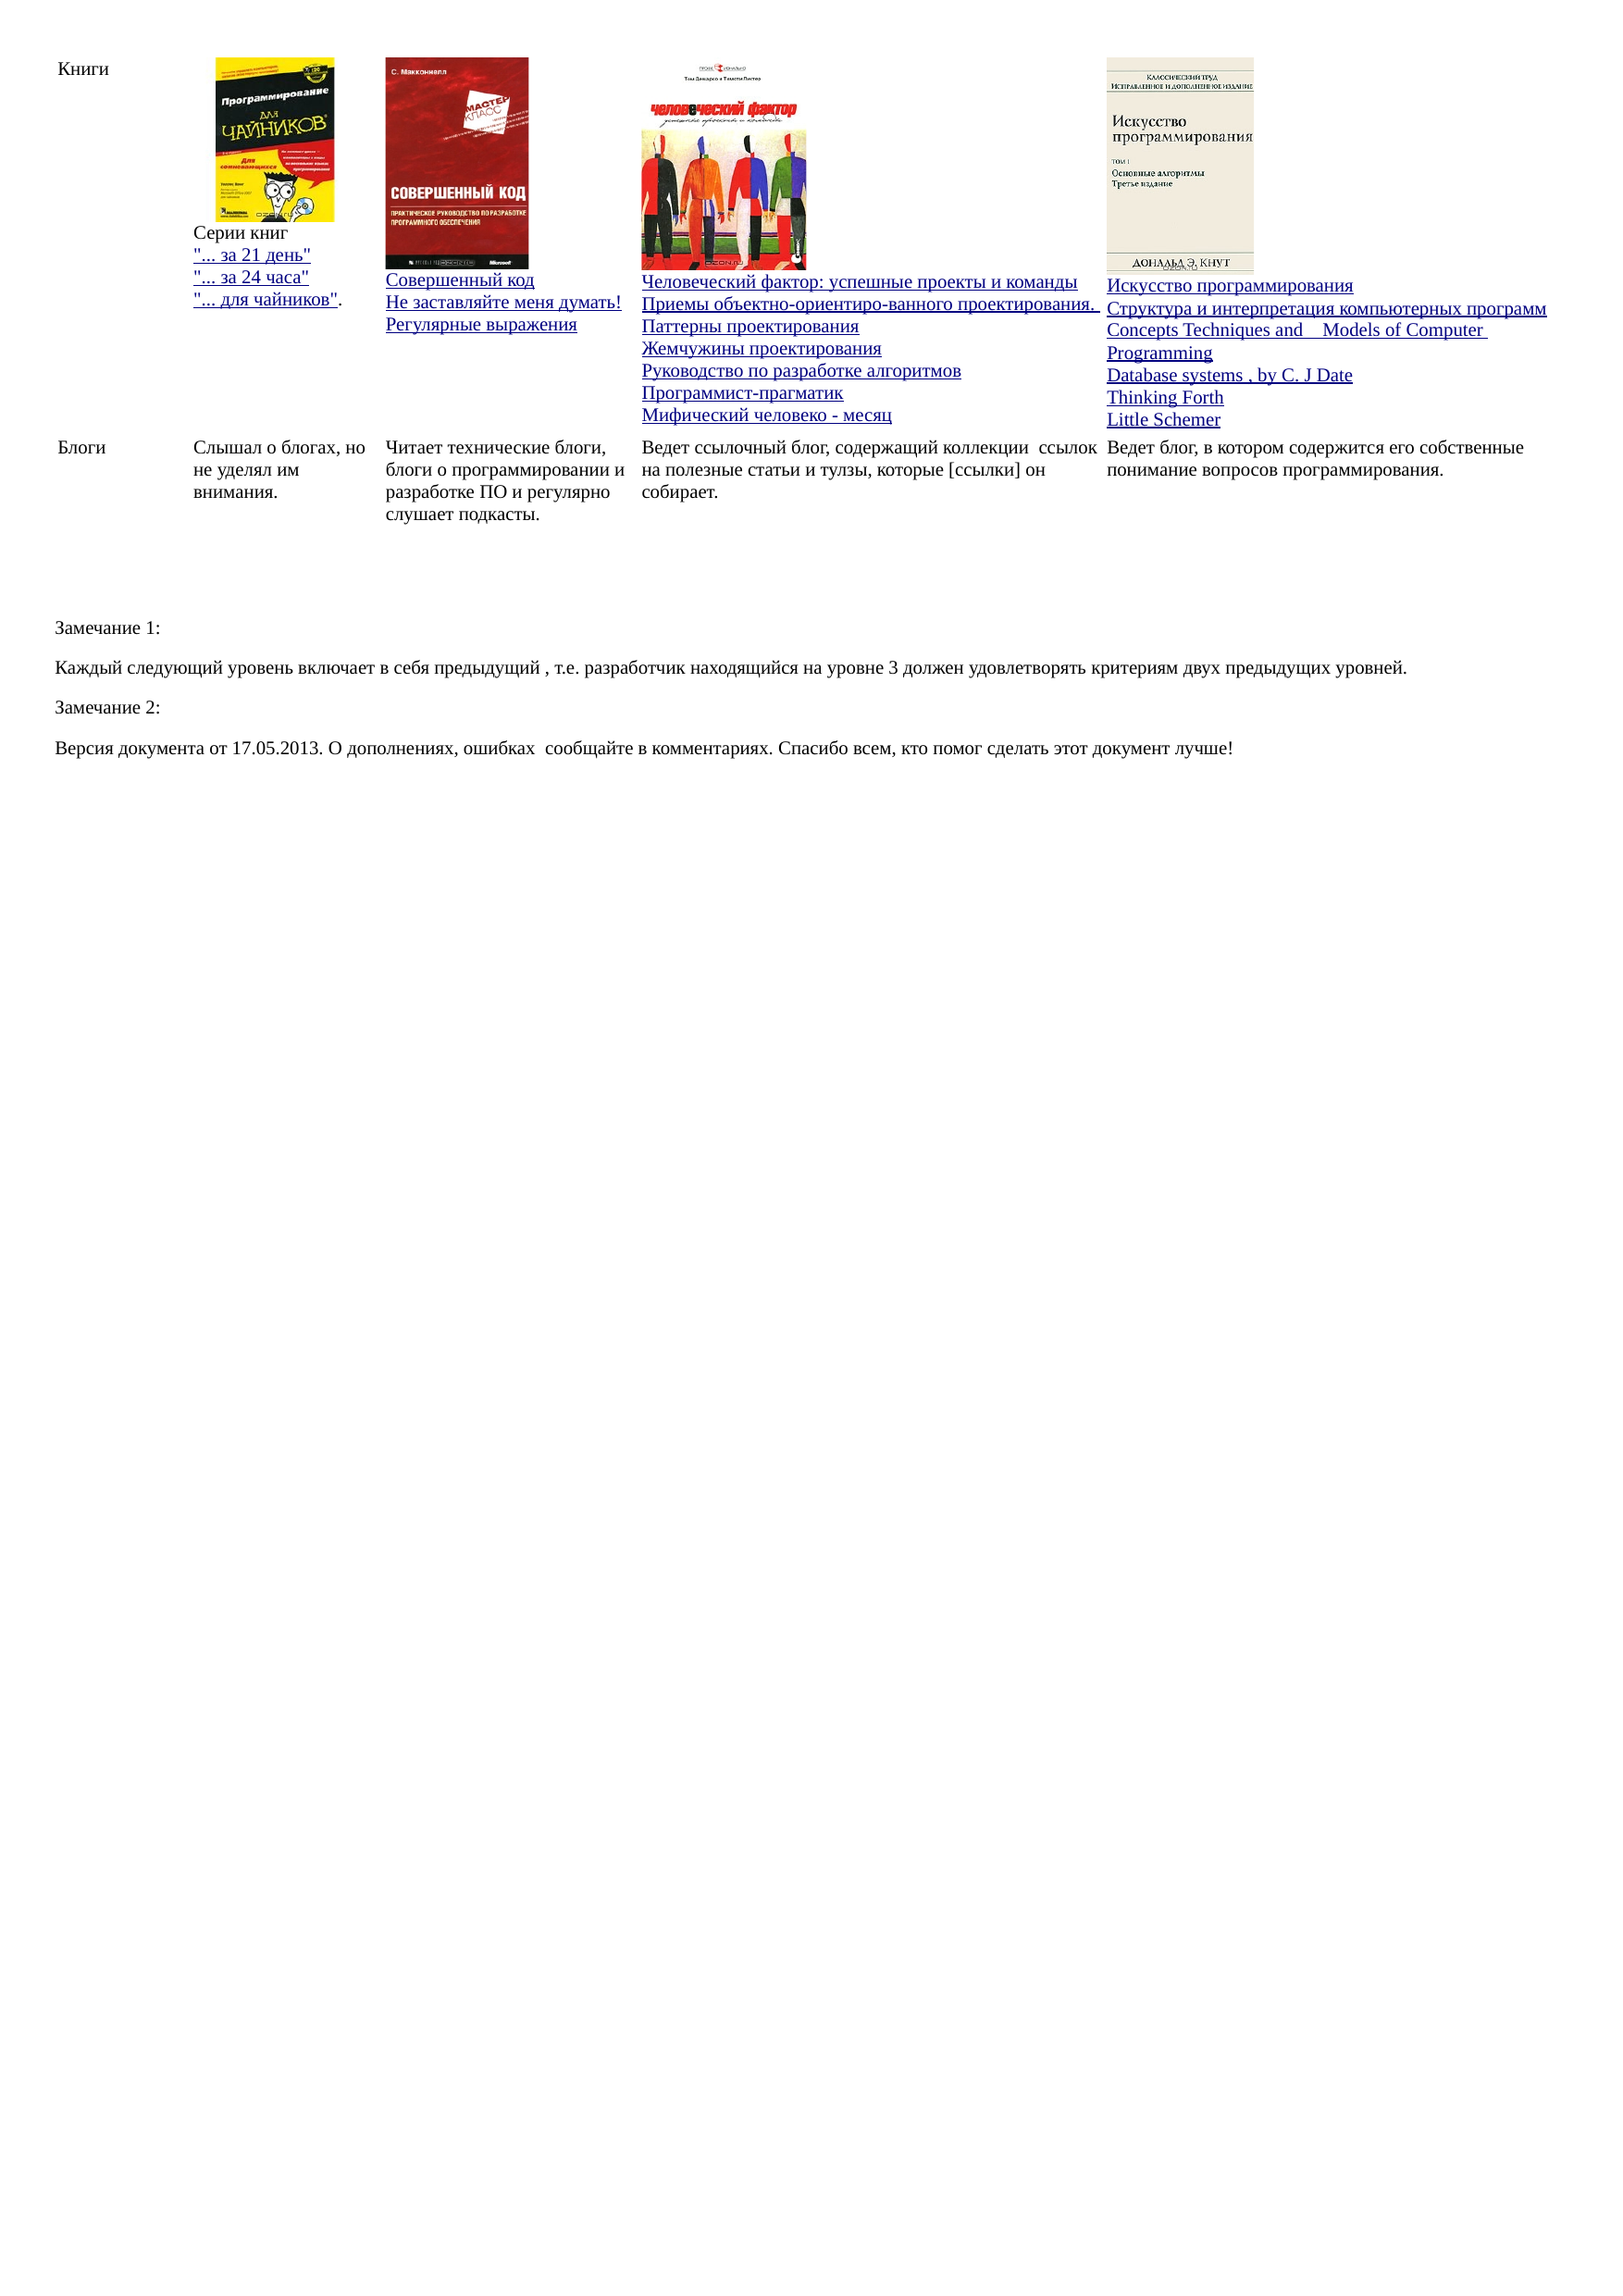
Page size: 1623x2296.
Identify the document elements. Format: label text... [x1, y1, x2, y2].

table_cell [55, 583, 191, 610]
table_cell [191, 527, 383, 555]
table_cell [638, 527, 1104, 555]
text Версия документа от 17.05.2013. О дополнениях, ошибках сообщайте в комментариях. Спасибо всем, кто помог сделать этот документ лучше! [55, 737, 1568, 759]
table_cell [191, 583, 383, 610]
table_cell Блоги [55, 433, 191, 527]
table_cell [638, 583, 1104, 610]
table_cell Совершенный код Не заставляйте меня думать! Регулярные выражения [383, 55, 638, 433]
picture [641, 57, 807, 270]
table_cell Читает технические блоги, блоги о программировании и разработке ПО и регулярно слушает подкасты. [383, 433, 638, 527]
table_cell Искусство программирования Структура и интерпретация компьютерных программ Concepts Techniques and Models of Computer Programming Database systems , by C. J Date Thinking Forth Little Schemer [1104, 55, 1562, 433]
table_cell Книги [55, 55, 191, 433]
table_cell [1104, 583, 1562, 610]
table_cell [383, 555, 638, 582]
table_cell [1104, 527, 1562, 555]
table_cell [1104, 555, 1562, 582]
table_cell [191, 555, 383, 582]
table_cell [638, 555, 1104, 582]
table_cell [55, 555, 191, 582]
text Каждый следующий уровень включает в себя предыдущий , т.е. разработчик находящийся на уровне 3 должен удовлетворять критериям двух предыдущих уровней. [55, 656, 1568, 678]
table_cell Ведет ссылочный блог, содержащий коллекции ссылок на полезные статьи и тулзы, которые [ссылки] он собирает. [638, 433, 1104, 527]
table_cell [55, 527, 191, 555]
picture [1107, 57, 1255, 275]
text Замечание 2: [55, 696, 1568, 718]
picture [192, 57, 357, 222]
table_cell [383, 527, 638, 555]
table_cell [383, 583, 638, 610]
table_cell Слышал о блогах, но не уделял им внимания. [191, 433, 383, 527]
table_cell Человеческий фактор: успешные проекты и команды Приемы объектно-ориентиро-ванного проектирования. Паттерны проектирования Жемчужины проектирования Руководство по разработке алгоритмов Программист-прагматик Мифический человеко - месяц [638, 55, 1104, 433]
table_cell Серии книг "... за 21 день" "... за 24 часа" "... для чайников". [191, 55, 383, 433]
text Замечание 1: [55, 615, 1568, 638]
table_cell Ведет блог, в котором содержится его собственные понимание вопросов программирования. [1104, 433, 1562, 527]
picture [385, 57, 529, 269]
